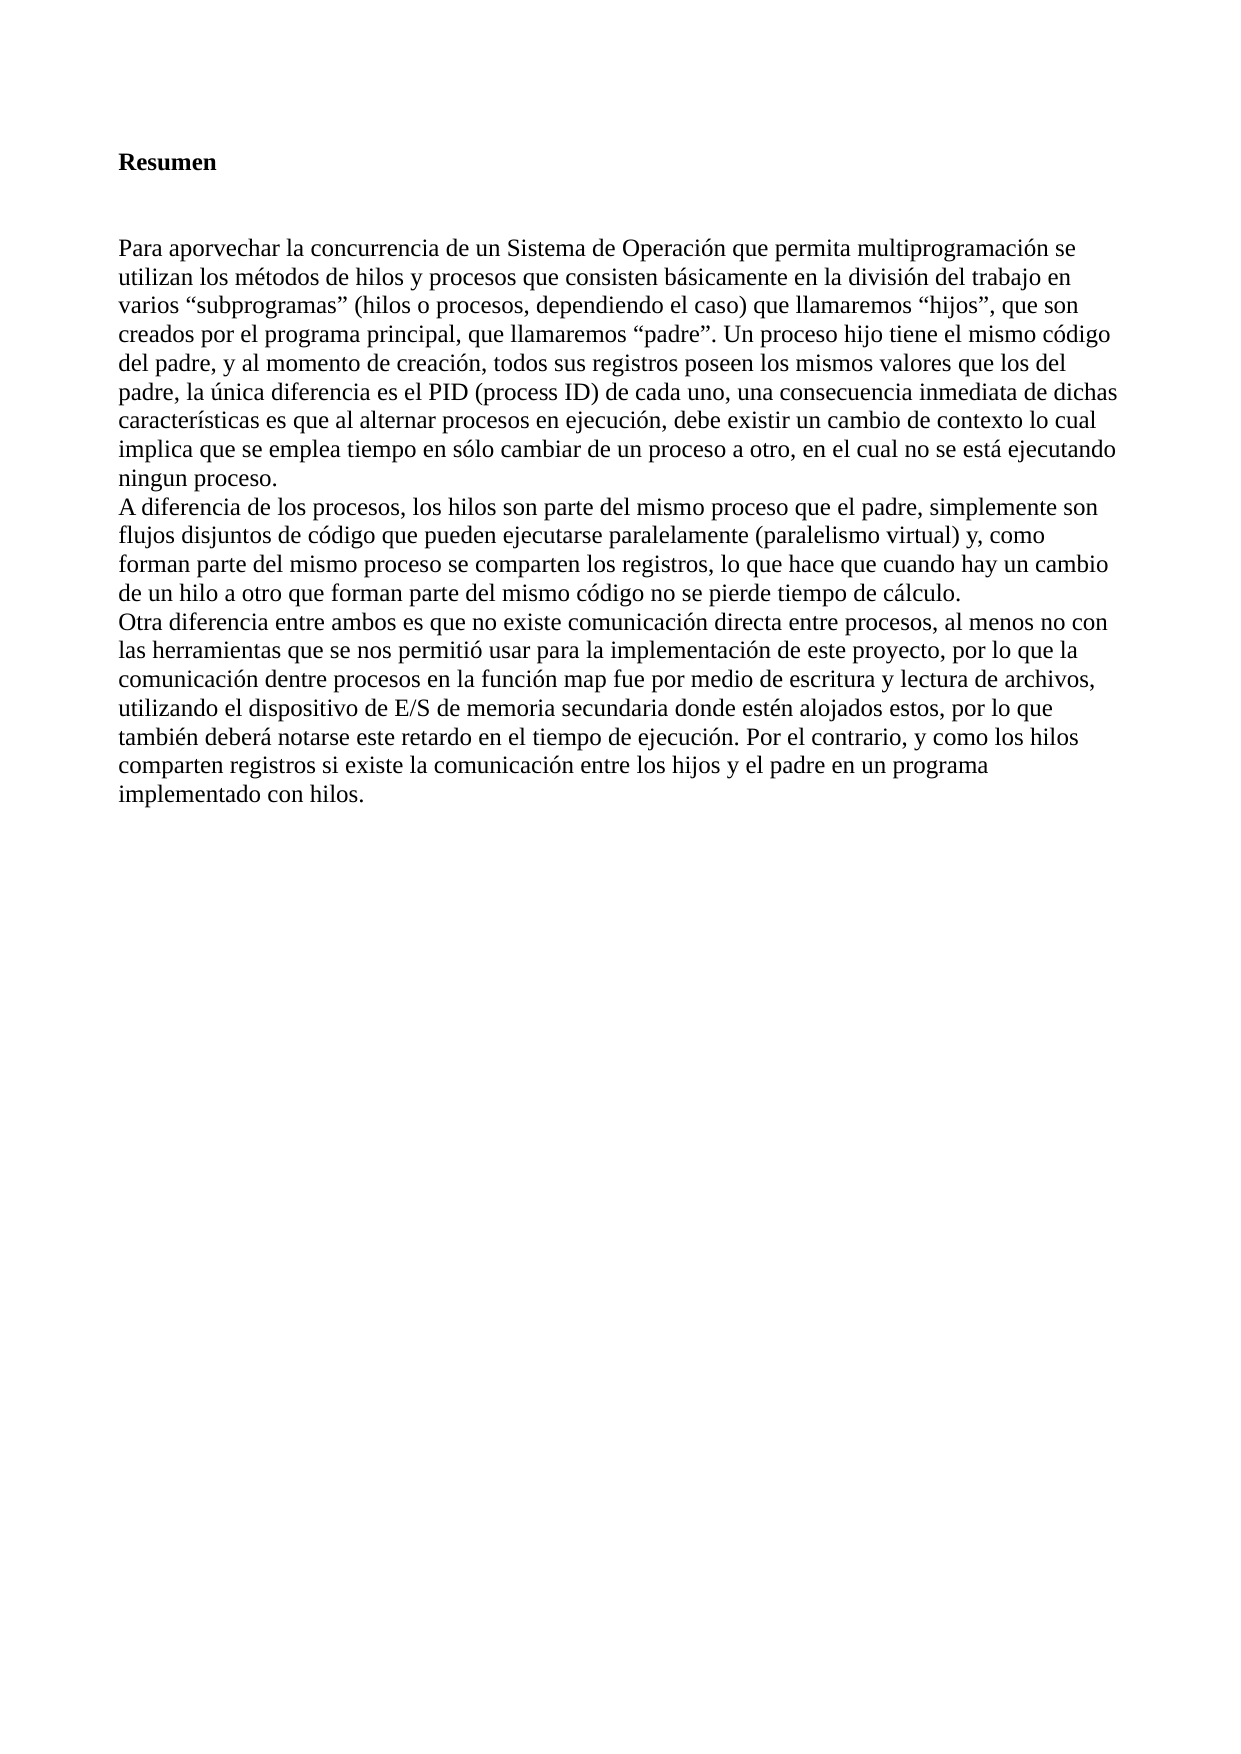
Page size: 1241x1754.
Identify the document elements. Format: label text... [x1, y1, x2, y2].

text A diferencia de los procesos, los hilos son parte del mismo proceso que el padre, simplemente son flujos disjuntos de código que pueden ejecutarse paralelamente (paralelismo virtual) y, como forman parte del mismo proceso se comparten los registros, lo que hace que cuando hay un cambio de un hilo a otro que forman parte del mismo código no se pierde tiempo de cálculo. [118, 492, 1122, 607]
text Resumen [118, 147, 1122, 176]
text Para aporvechar la concurrencia de un Sistema de Operación que permita multiprogramación se utilizan los métodos de hilos y procesos que consisten básicamente en la división del trabajo en varios “subprogramas” (hilos o procesos, dependiendo el caso) que llamaremos “hijos”, que son creados por el programa principal, que llamaremos “padre”. Un proceso hijo tiene el mismo código del padre, y al momento de creación, todos sus registros poseen los mismos valores que los del padre, la única diferencia es el PID (process ID) de cada uno, una consecuencia inmediata de dichas características es que al alternar procesos en ejecución, debe existir un cambio de contexto lo cual implica que se emplea tiempo en sólo cambiar de un proceso a otro, en el cual no se está ejecutando ningun proceso. [118, 233, 1122, 492]
text Otra diferencia entre ambos es que no existe comunicación directa entre procesos, al menos no con las herramientas que se nos permitió usar para la implementación de este proyecto, por lo que la comunicación dentre procesos en la función map fue por medio de escritura y lectura de archivos, utilizando el dispositivo de E/S de memoria secundaria donde estén alojados estos, por lo que también deberá notarse este retardo en el tiempo de ejecución. Por el contrario, y como los hilos comparten registros si existe la comunicación entre los hijos y el padre en un programa implementado con hilos. [118, 607, 1122, 808]
